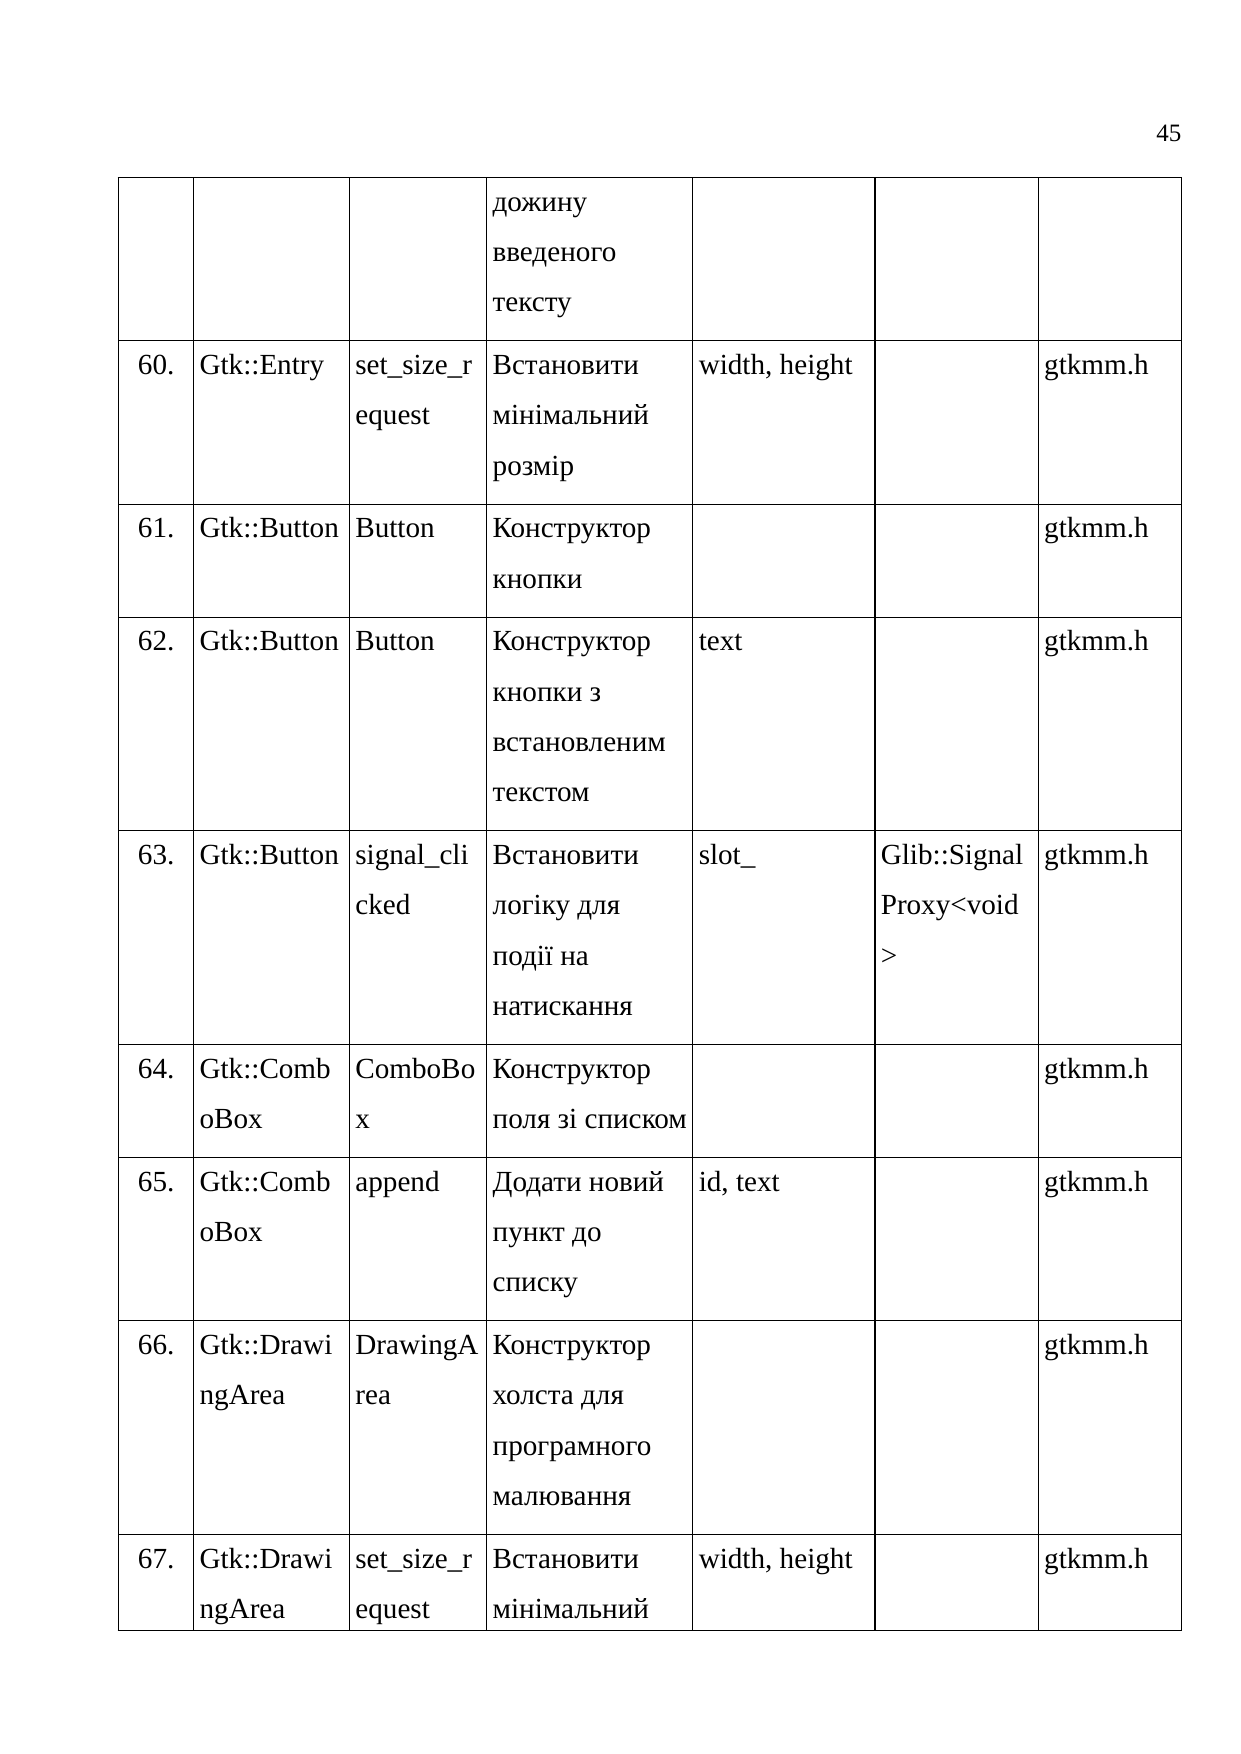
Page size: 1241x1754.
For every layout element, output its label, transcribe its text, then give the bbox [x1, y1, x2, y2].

table_cell gtkmm.h [1039, 1045, 1181, 1157]
table_cell [693, 1321, 874, 1534]
table_cell [194, 178, 349, 340]
table_cell gtkmm.h [1039, 1158, 1181, 1320]
table_cell ComboBox [350, 1045, 486, 1157]
table_cell width, height [693, 341, 874, 504]
table_cell Button [350, 505, 486, 617]
table_cell 64. [119, 1045, 193, 1157]
table_cell Конструктор поля зі списком [487, 1045, 692, 1157]
table_cell Gtk::Button [194, 505, 349, 617]
table_cell id, text [693, 1158, 874, 1320]
table_cell [876, 1321, 1038, 1534]
table_cell signal_clicked [350, 831, 486, 1044]
table_cell Gtk::DrawingArea [194, 1535, 349, 1630]
table_cell Встановити мінімальний [487, 1535, 692, 1630]
table_cell Gtk::Button [194, 618, 349, 830]
table_cell Встановити мінімальний розмір [487, 341, 692, 504]
table_cell [876, 1045, 1038, 1157]
table_cell Gtk::Button [194, 831, 349, 1044]
table_cell width, height [693, 1535, 874, 1630]
table_cell Gtk::ComboBox [194, 1045, 349, 1157]
table_cell [693, 1045, 874, 1157]
table_cell Встановити логіку для події на натискання [487, 831, 692, 1044]
table_cell [693, 505, 874, 617]
table_cell [119, 178, 193, 340]
table_cell 60. [119, 341, 193, 504]
table_cell [1039, 178, 1181, 340]
table_cell 65. [119, 1158, 193, 1320]
table_cell gtkmm.h [1039, 831, 1181, 1044]
table_cell 63. [119, 831, 193, 1044]
table_cell Додати новий пункт до списку [487, 1158, 692, 1320]
table_cell Gtk::DrawingArea [194, 1321, 349, 1534]
table_cell Glib::SignalProxy<void> [876, 831, 1038, 1044]
table_cell Button [350, 618, 486, 830]
table_cell Конструктор кнопки з встановленим текстом [487, 618, 692, 830]
table_cell [876, 1535, 1038, 1630]
table_cell set_size_request [350, 341, 486, 504]
table_cell gtkmm.h [1039, 505, 1181, 617]
table_cell [876, 1158, 1038, 1320]
table_cell set_size_request [350, 1535, 486, 1630]
table_cell [876, 341, 1038, 504]
table_cell text [693, 618, 874, 830]
table_cell append [350, 1158, 486, 1320]
table_cell Конструктор кнопки [487, 505, 692, 617]
table_cell [876, 178, 1038, 340]
table_cell [350, 178, 486, 340]
table_cell Gtk::ComboBox [194, 1158, 349, 1320]
table_cell 67. [119, 1535, 193, 1630]
table_cell gtkmm.h [1039, 1321, 1181, 1534]
table_cell 62. [119, 618, 193, 830]
table_cell gtkmm.h [1039, 341, 1181, 504]
table_cell [876, 505, 1038, 617]
table_cell gtkmm.h [1039, 1535, 1181, 1630]
table_cell slot_ [693, 831, 874, 1044]
table_cell DrawingArea [350, 1321, 486, 1534]
table_cell 61. [119, 505, 193, 617]
table_cell Gtk::Entry [194, 341, 349, 504]
table_cell gtkmm.h [1039, 618, 1181, 830]
table_cell [876, 618, 1038, 830]
table_cell [693, 178, 874, 340]
table_cell 66. [119, 1321, 193, 1534]
table_cell дожину введеного тексту [487, 178, 692, 340]
table_cell Конструктор холста для програмного малювання [487, 1321, 692, 1534]
